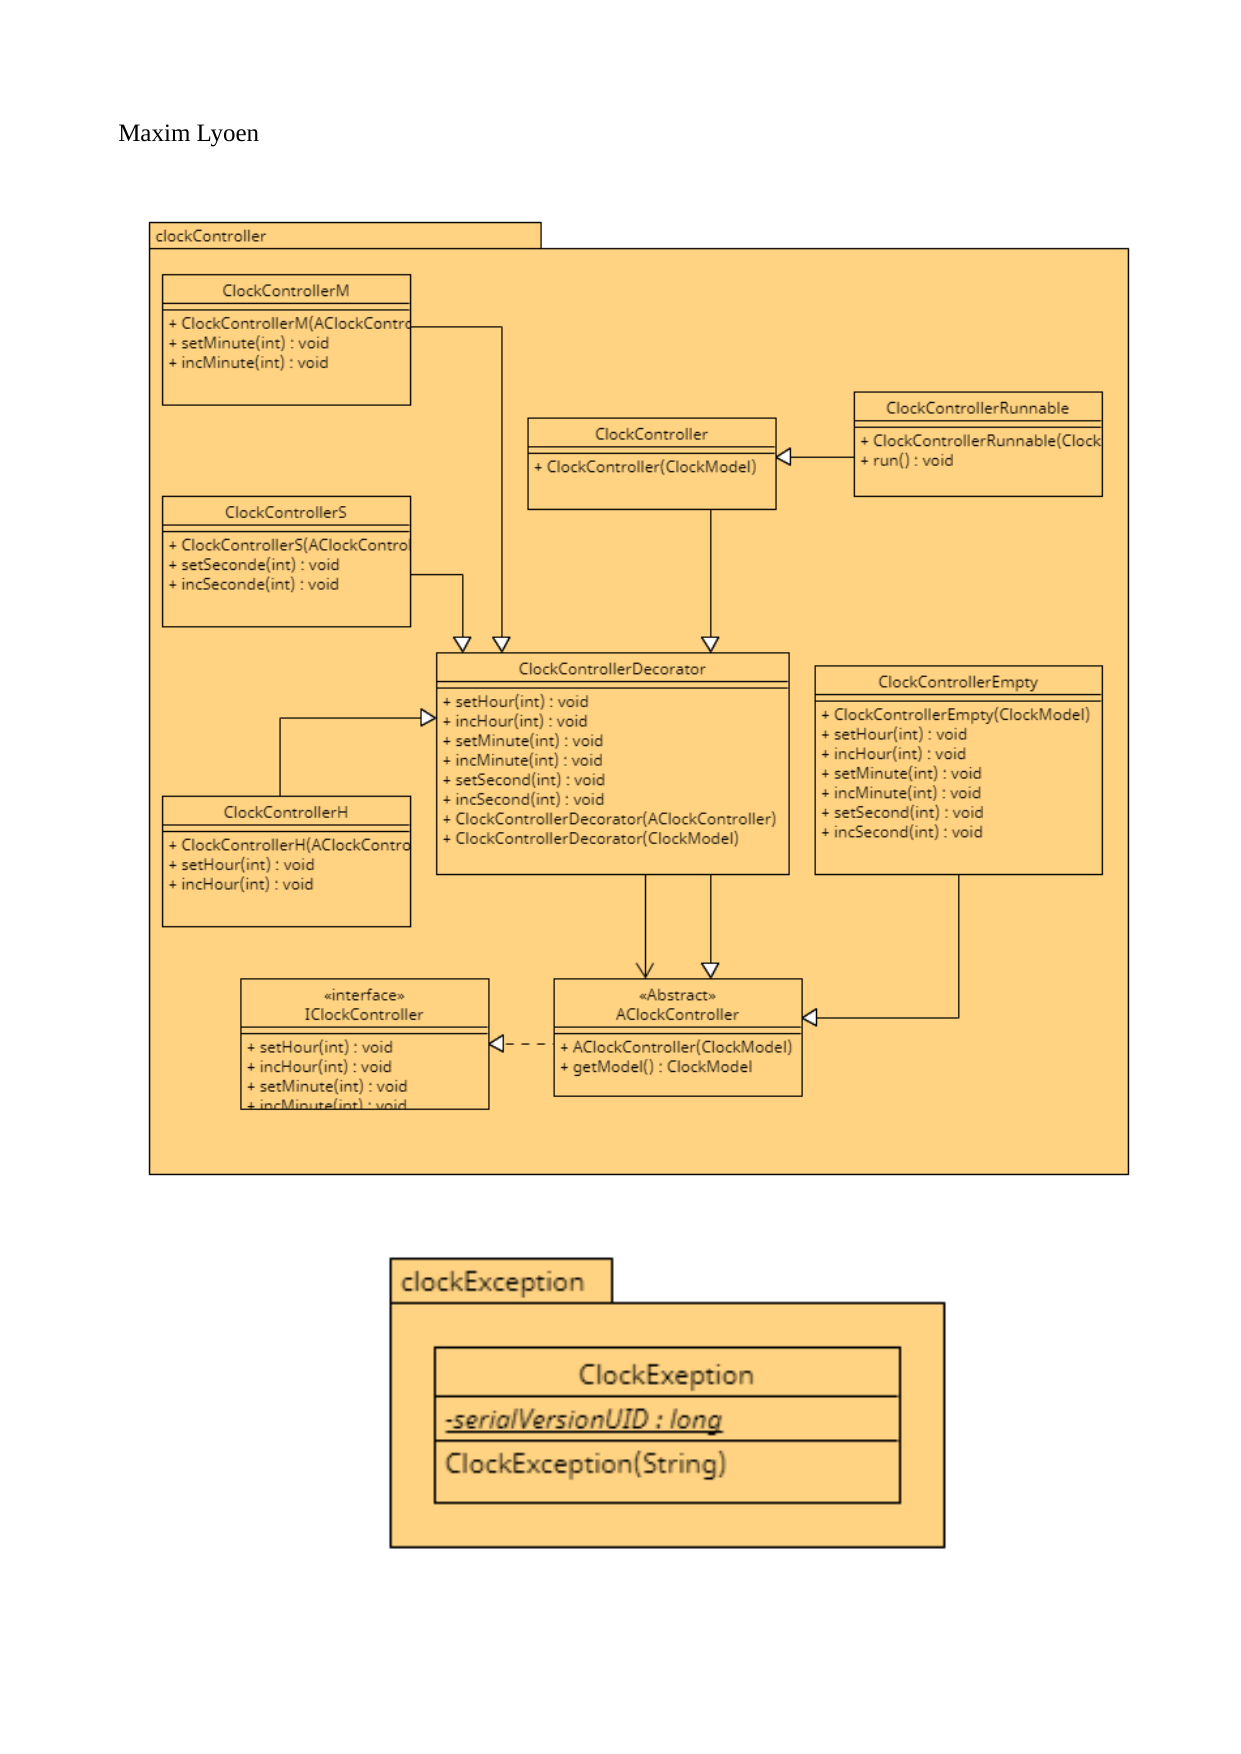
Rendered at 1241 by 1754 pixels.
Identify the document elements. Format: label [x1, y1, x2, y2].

picture [136, 209, 1141, 1187]
picture [368, 1236, 966, 1569]
